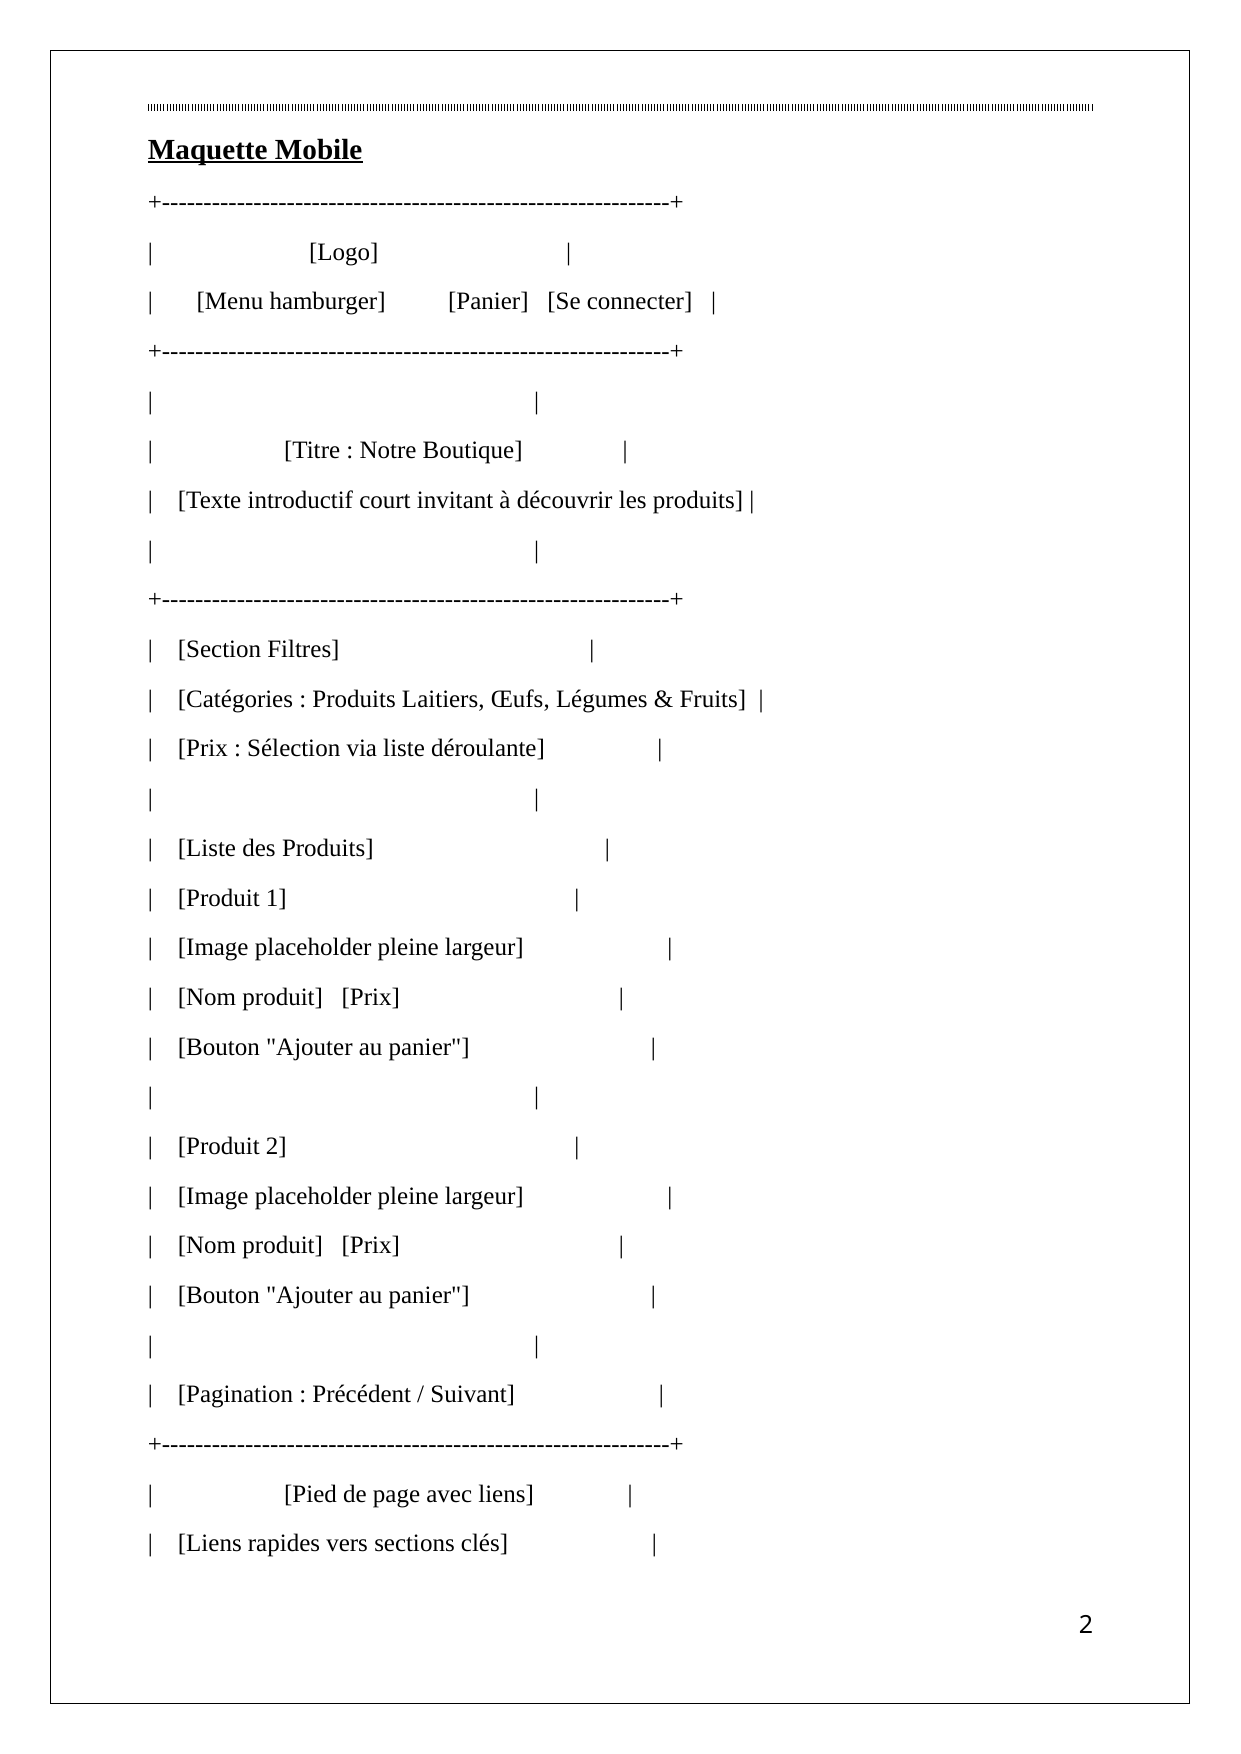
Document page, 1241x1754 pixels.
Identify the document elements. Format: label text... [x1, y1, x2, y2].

text | [Catégories : Produits Laitiers, Œufs, Légumes & Fruits] | [148, 684, 1093, 713]
text | [Section Filtres] | [148, 634, 1093, 663]
text | | [148, 783, 1093, 812]
text | [Pagination : Précédent / Suivant] | [148, 1379, 1093, 1408]
text | | [148, 1330, 1093, 1358]
text | [Bouton "Ajouter au panier"] | [148, 1280, 1093, 1309]
text | | [148, 1081, 1093, 1110]
text | | [148, 386, 1093, 414]
text Maquette Mobile [148, 132, 1093, 165]
text | [Nom produit] [Prix] | [148, 1230, 1093, 1259]
text | [Logo] | [148, 237, 1093, 265]
text | [Nom produit] [Prix] | [148, 982, 1093, 1011]
text | [Image placeholder pleine largeur] | [148, 1181, 1093, 1209]
text +-------------------------------------------------------------+ [148, 187, 1093, 216]
text | [Prix : Sélection via liste déroulante] | [148, 733, 1093, 762]
text | [Liste des Produits] | [148, 833, 1093, 862]
text +-------------------------------------------------------------+ [148, 584, 1093, 613]
text | [Titre : Notre Boutique] | [148, 435, 1093, 464]
text +-------------------------------------------------------------+ [148, 336, 1093, 365]
text | [Produit 1] | [148, 883, 1093, 911]
text | [Produit 2] | [148, 1131, 1093, 1160]
text | [Menu hamburger] [Panier] [Se connecter] | [148, 286, 1093, 315]
text | [Liens rapides vers sections clés] | [148, 1528, 1093, 1557]
text | [Bouton "Ajouter au panier"] | [148, 1032, 1093, 1060]
text | [Pied de page avec liens] | [148, 1479, 1093, 1508]
text | [Image placeholder pleine largeur] | [148, 932, 1093, 961]
text +-------------------------------------------------------------+ [148, 1429, 1093, 1458]
text | | [148, 535, 1093, 563]
text | [Texte introductif court invitant à découvrir les produits] | [148, 485, 1093, 514]
